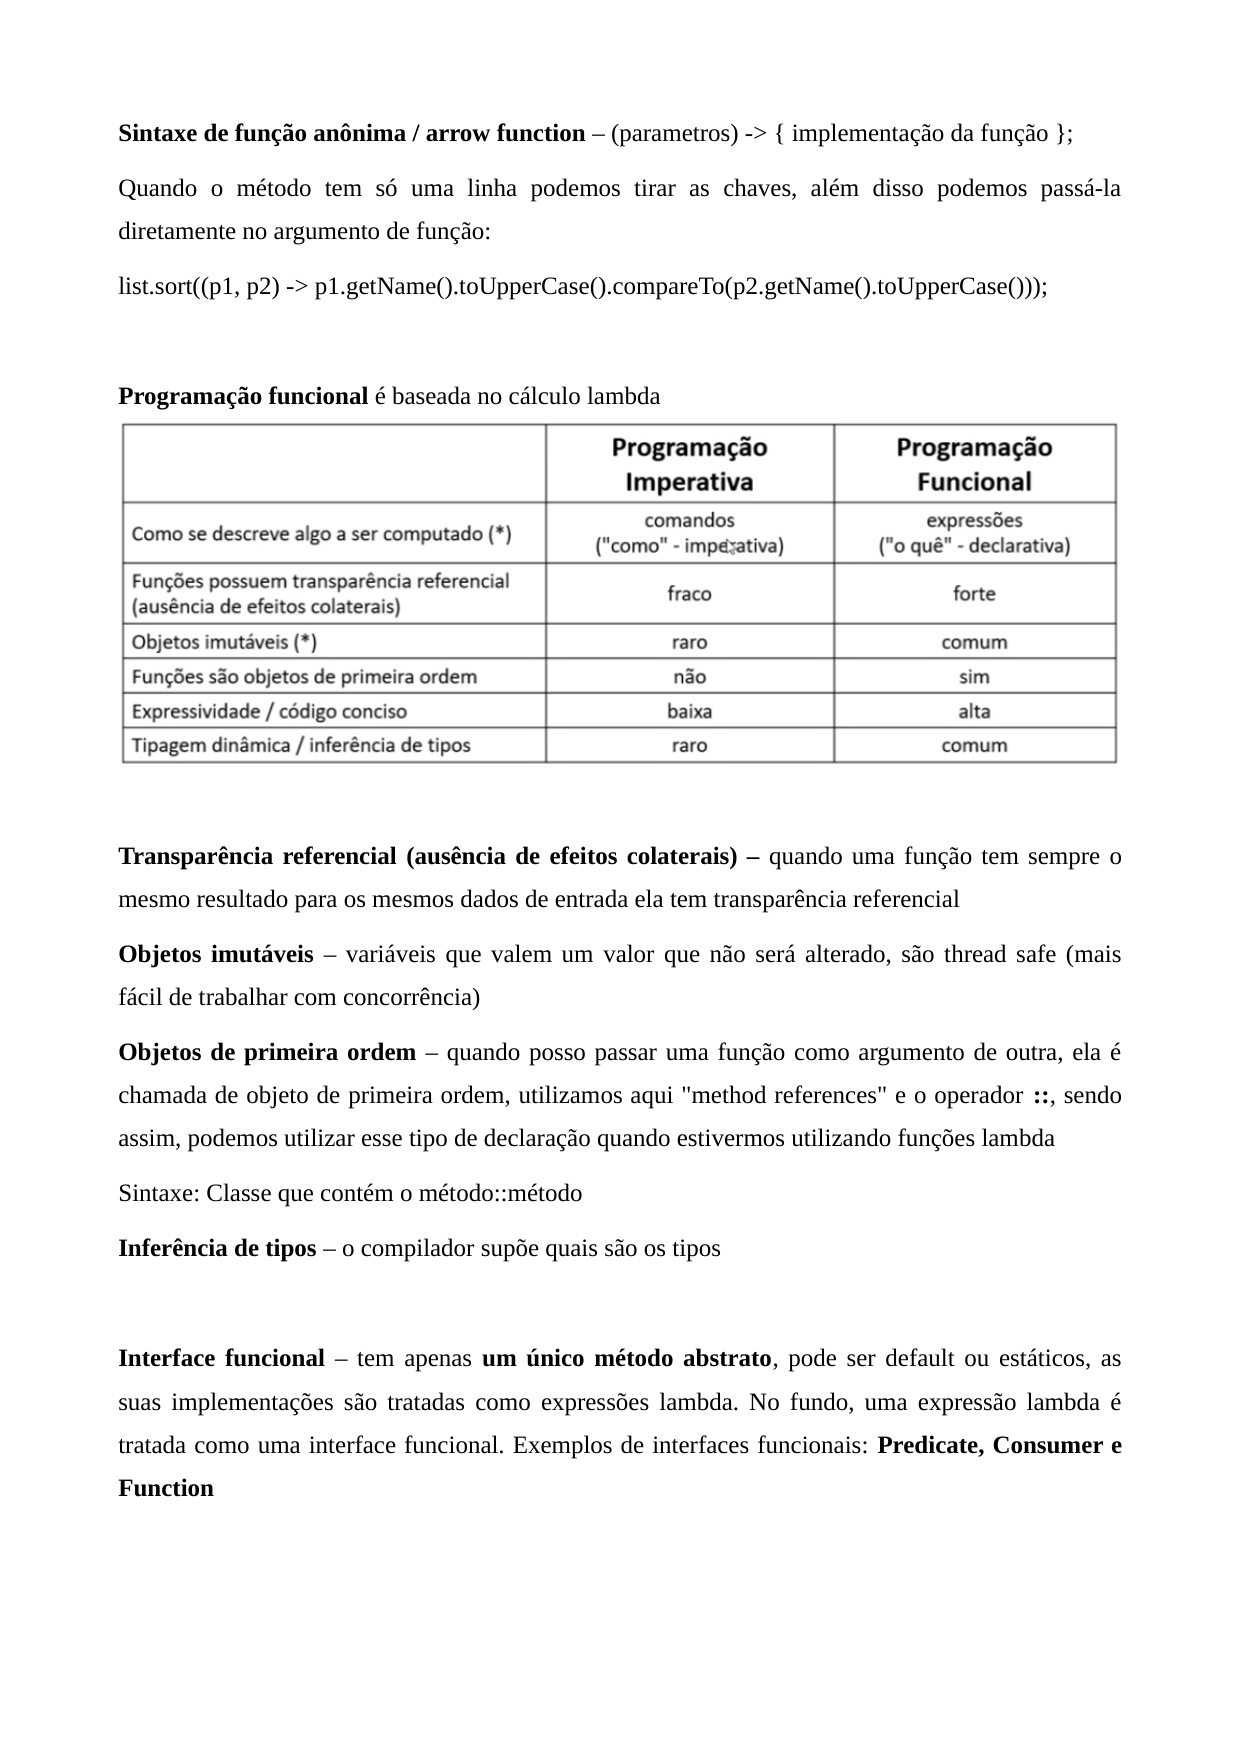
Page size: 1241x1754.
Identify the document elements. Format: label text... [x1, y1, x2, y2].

text Inferência de tipos – o compilador supõe quais são os tipos [118, 1233, 1122, 1262]
text Transparência referencial (ausência de efeitos colaterais) – quando uma função tem sempre o mesmo resultado para os mesmos dados de entrada ela tem transparência referencial [118, 841, 1122, 913]
text Sintaxe de função anônima / arrow function – (parametros) -> { implementação da função }; [118, 118, 1122, 147]
text Quando o método tem só uma linha podemos tirar as chaves, além disso podemos passá-la diretamente no argumento de função: [118, 173, 1122, 245]
text Objetos de primeira ordem – quando posso passar uma função como argumento de outra, ela é chamada de objeto de primeira ordem, utilizamos aqui "method references" e o operador ::, sendo assim, podemos utilizar esse tipo de declaração quando estivermos utilizando funções lambda [118, 1037, 1122, 1152]
text Objetos imutáveis – variáveis que valem um valor que não será alterado, são thread safe (mais fácil de trabalhar com concorrência) [118, 939, 1122, 1011]
text Sintaxe: Classe que contém o método::método [118, 1178, 1122, 1207]
text Programação funcional é baseada no cálculo lambda [118, 381, 1122, 410]
text list.sort((p1, p2) -> p1.getName().toUpperCase().compareTo(p2.getName().toUpperCase())); [118, 271, 1122, 300]
text Interface funcional – tem apenas um único método abstrato, pode ser default ou estáticos, as suas implementações são tratadas como expressões lambda. No fundo, uma expressão lambda é tratada como uma interface funcional. Exemplos de interfaces funcionais: Predicate, Consumer e Function [118, 1343, 1122, 1502]
picture [118, 417, 1123, 772]
